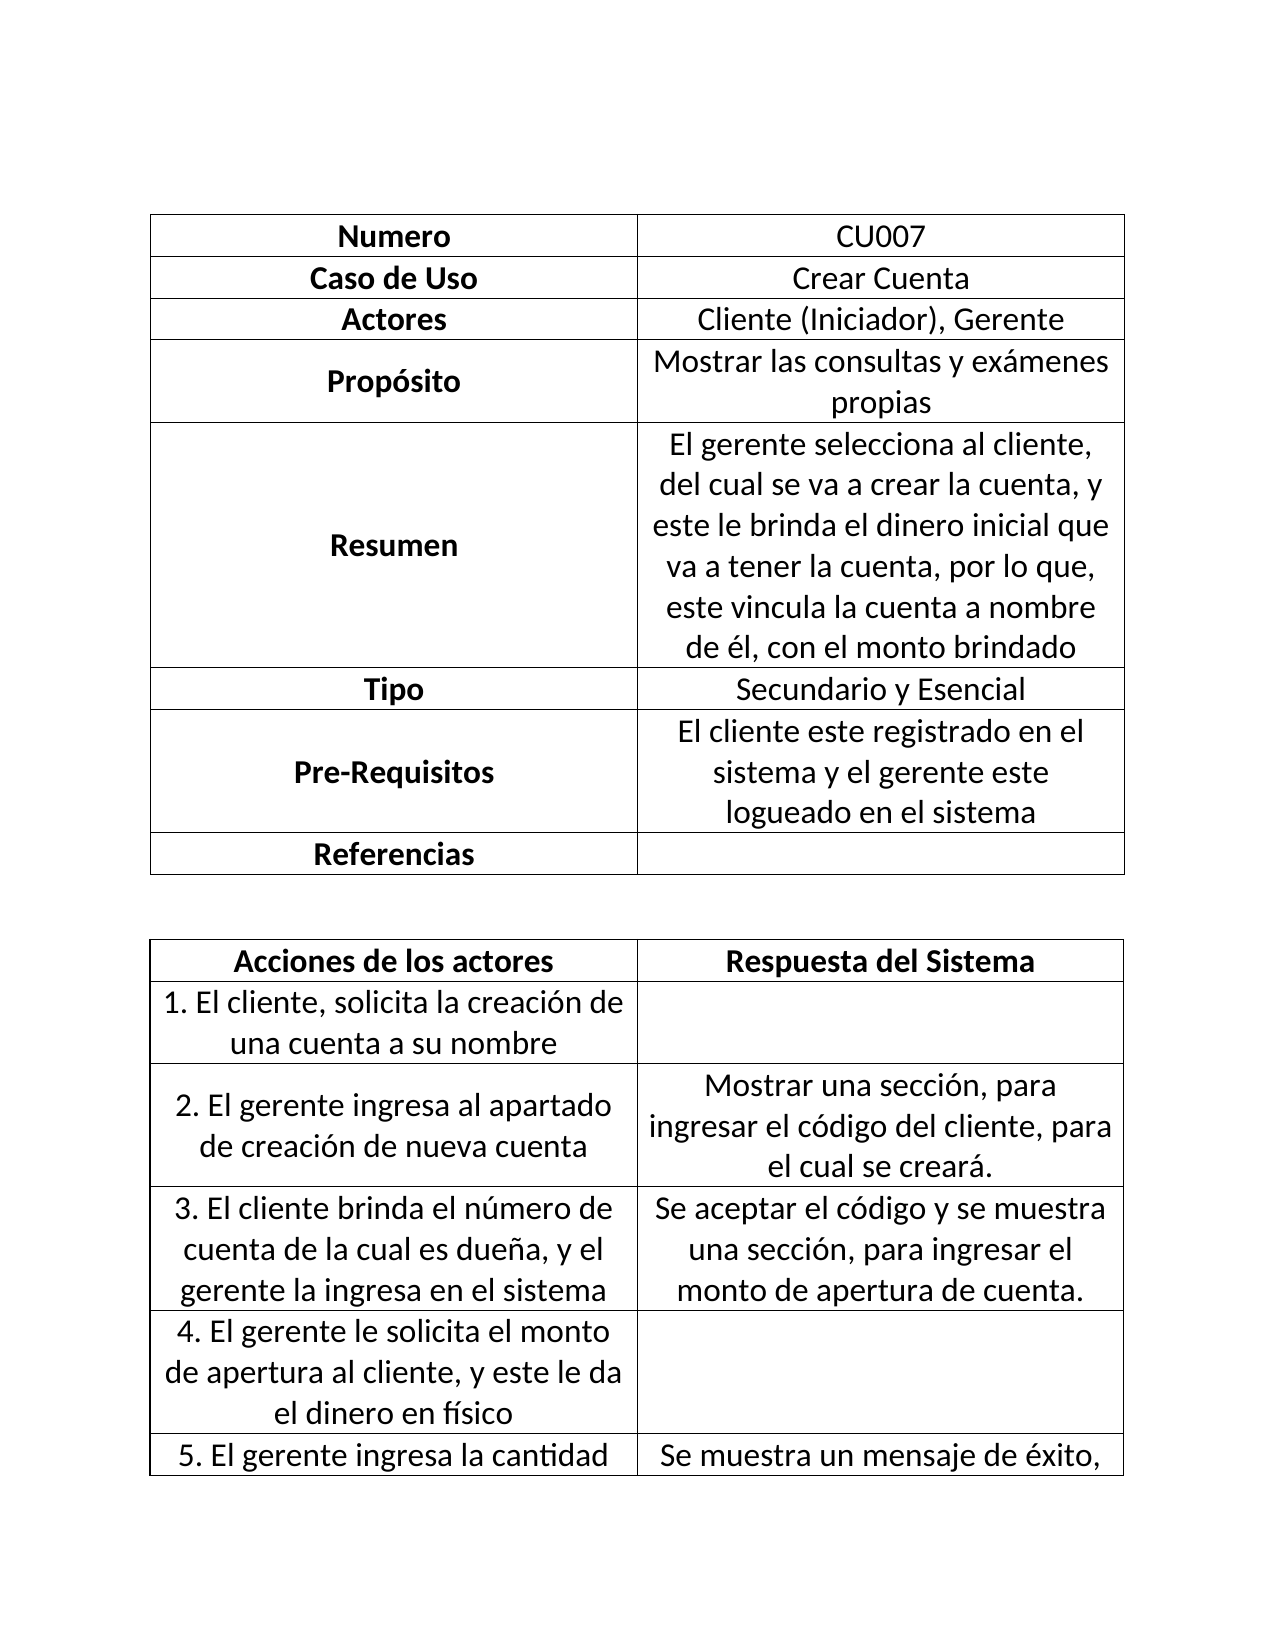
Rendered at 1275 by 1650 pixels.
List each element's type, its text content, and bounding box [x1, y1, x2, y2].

table_cell Propósito [151, 340, 637, 422]
table_header CU007 [638, 215, 1124, 256]
table_cell 3. El cliente brinda el número de cuenta de la cual es dueña, y el gerente la ingresa en el sistema [151, 1187, 637, 1309]
table_cell Secundario y Esencial [638, 668, 1124, 709]
table_cell Pre-Requisitos [151, 710, 637, 832]
table_cell Mostrar una sección, para ingresar el código del cliente, para el cual se creará. [638, 1064, 1123, 1186]
table_cell Crear Cuenta [638, 257, 1124, 297]
table_cell 2. El gerente ingresa al apartado de creación de nueva cuenta [151, 1064, 637, 1186]
table_cell Tipo [151, 668, 637, 709]
table_cell Actores [151, 299, 637, 339]
table_cell Resumen [151, 423, 637, 667]
table_cell El cliente este registrado en el sistema y el gerente este logueado en el sistema [638, 710, 1124, 832]
table_cell Se aceptar el código y se muestra una sección, para ingresar el monto de apertura de cuenta. [638, 1187, 1123, 1309]
table_cell Cliente (Iniciador), Gerente [638, 299, 1124, 339]
table_cell Se muestra un mensaje de éxito, [638, 1434, 1123, 1474]
table_cell [638, 1311, 1123, 1433]
table_cell Caso de Uso [151, 257, 637, 297]
table_cell Mostrar las consultas y exámenes propias [638, 340, 1124, 422]
table_cell Referencias [151, 833, 637, 874]
table_cell 1. El cliente, solicita la creación de una cuenta a su nombre [151, 982, 637, 1063]
table_header Respuesta del Sistema [638, 940, 1123, 981]
table_cell 4. El gerente le solicita el monto de apertura al cliente, y este le da el dinero en físico [151, 1311, 637, 1433]
table_header Numero [151, 215, 637, 256]
table_cell 5. El gerente ingresa la cantidad [151, 1434, 637, 1474]
table_cell [638, 982, 1123, 1063]
table_cell [638, 833, 1124, 874]
table_header Acciones de los actores [151, 940, 637, 981]
table_cell El gerente selecciona al cliente, del cual se va a crear la cuenta, y este le brinda el dinero inicial que va a tener la cuenta, por lo que, este vincula la cuenta a nombre de él, con el monto brindado [638, 423, 1124, 667]
